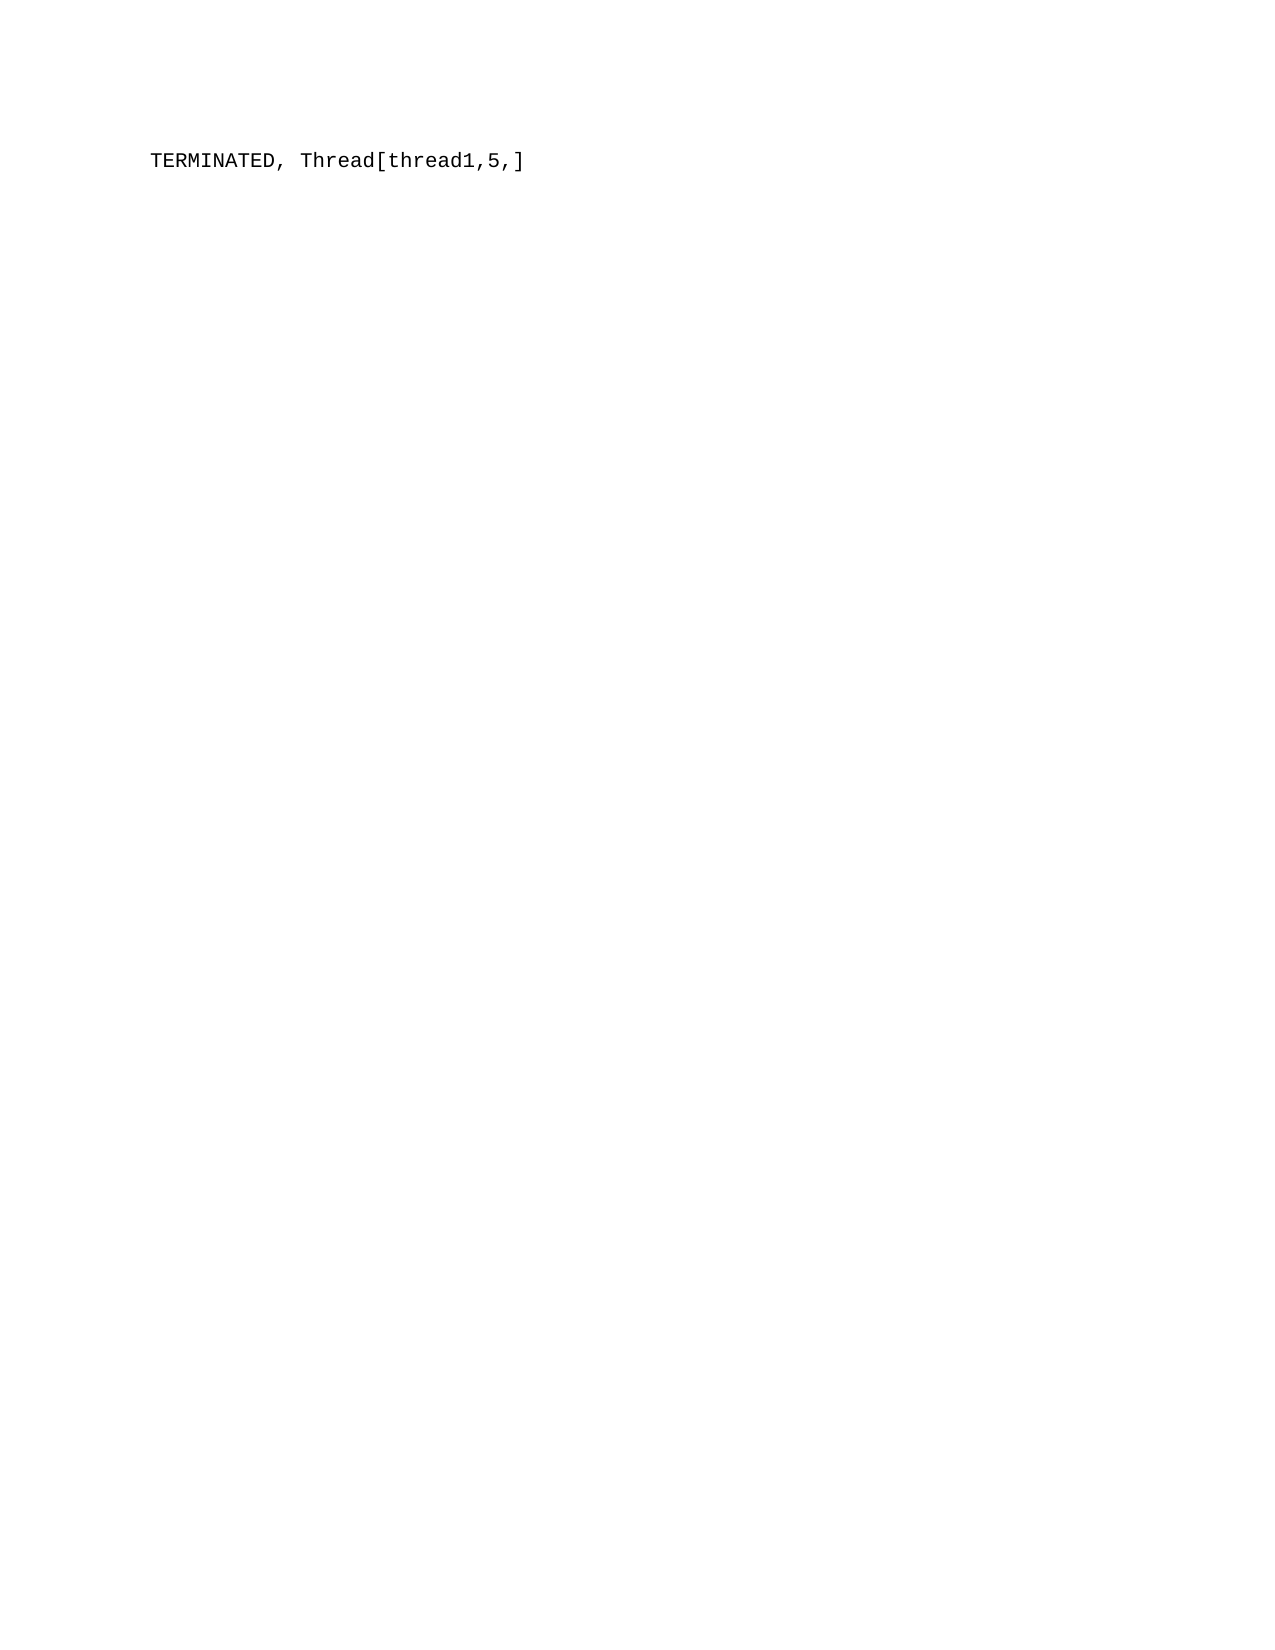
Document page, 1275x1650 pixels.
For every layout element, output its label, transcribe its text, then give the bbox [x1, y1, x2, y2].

text TERMINATED, Thread[thread1,5,] [150, 150, 1125, 174]
